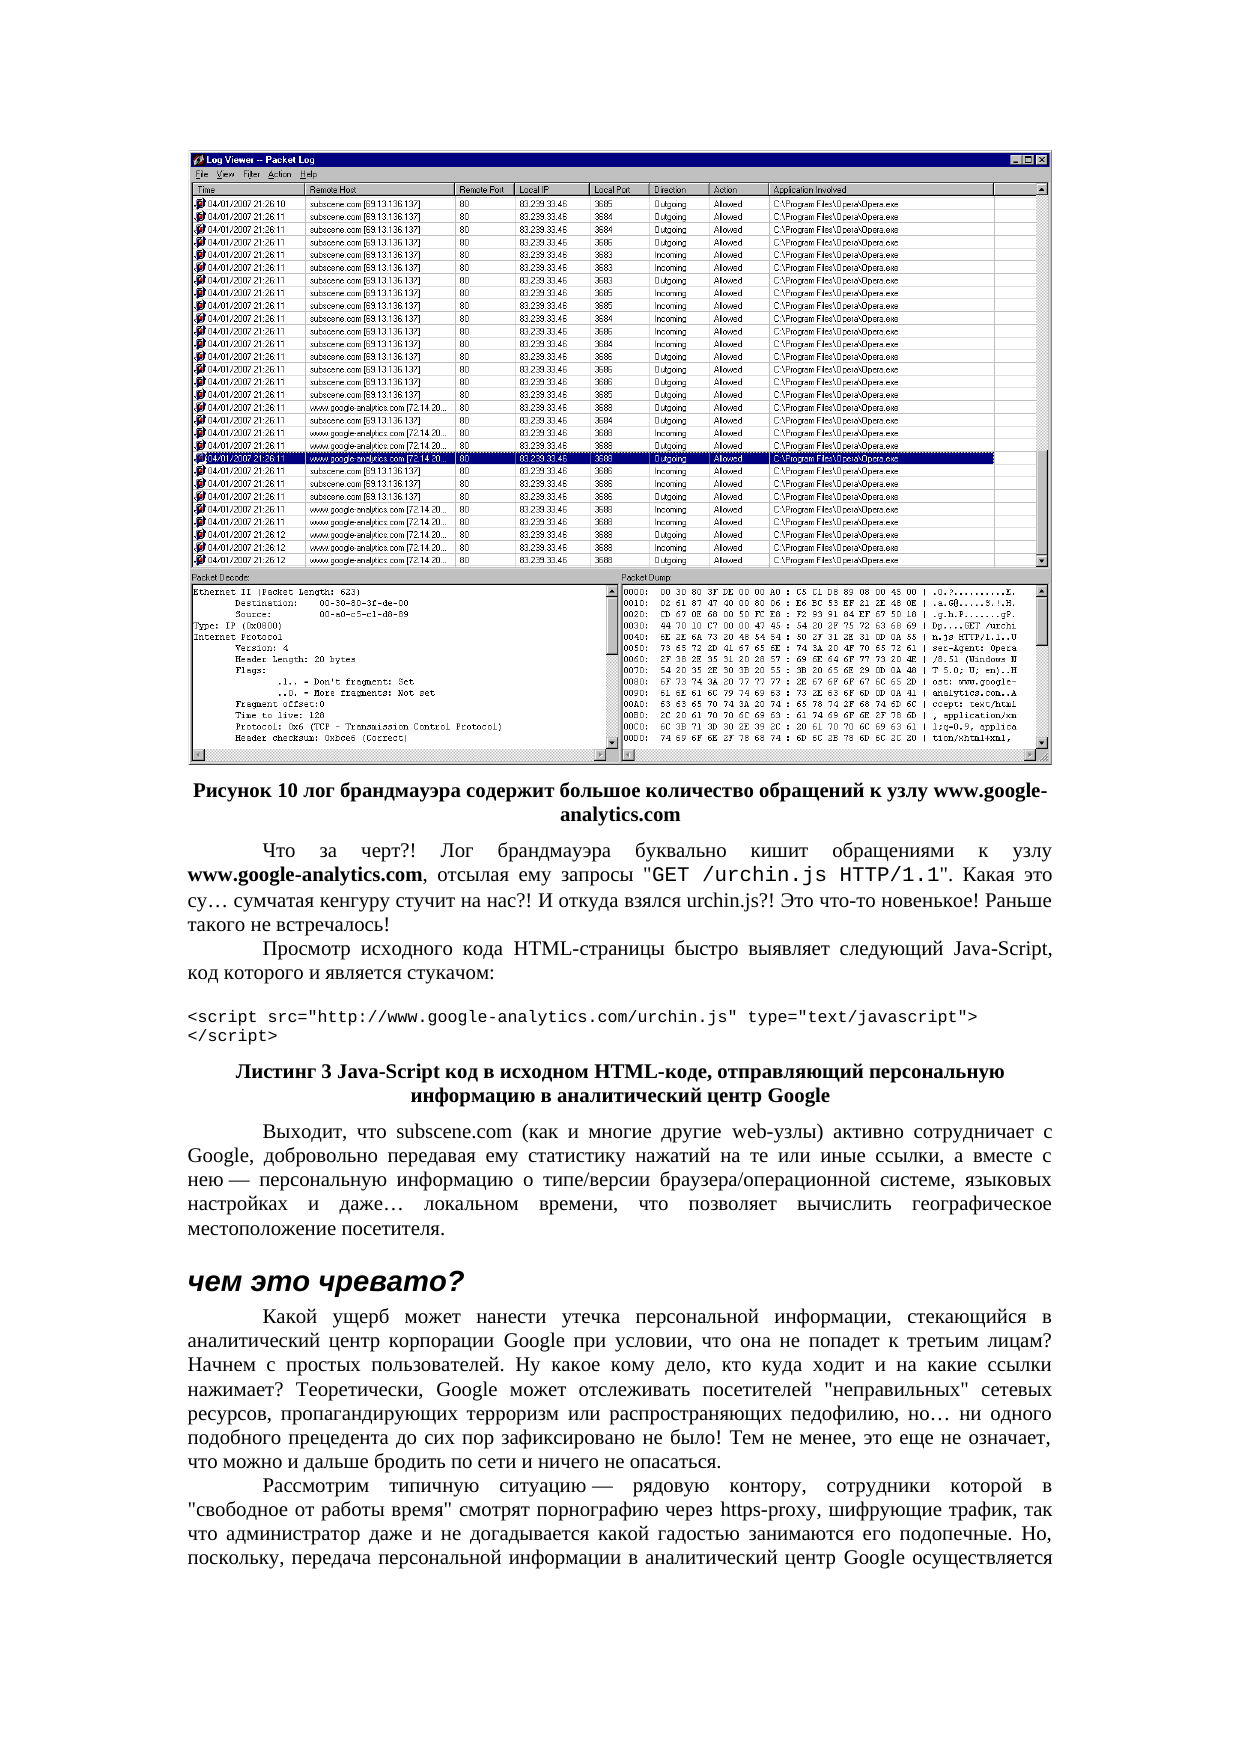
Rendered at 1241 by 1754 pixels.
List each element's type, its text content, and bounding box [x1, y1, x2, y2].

text Рисунок 10 лог брандмауэра содержит большое количество обращений к узлу www.google-analytics.com [187, 778, 1053, 826]
text Листинг 3 Java-Script код в исходном HTML-коде, отправляющий персональную информацию в аналитический центр Google [187, 1058, 1053, 1107]
text Какой ущерб может нанести утечка персональной информации, стекающийся в аналитический центр корпорации Google при условии, что она не попадет к третьим лицам? Начнем с простых пользователей. Ну какое кому дело, кто куда ходит и на какие ссылки нажимает? Теоретически, Google может отслеживать посетителей "неправильных" сетевых ресурсов, пропагандирующих терроризм или распространяющих педофилию, но… ни одного подобного прецедента до сих пор зафиксировано не было! Тем не менее, это еще не означает, что можно и дальше бродить по сети и ничего не опасаться. [187, 1304, 1053, 1473]
text <script src="http://www.google-analytics.com/urchin.js" type="text/javascript"> [187, 1008, 1053, 1027]
text Что за черт?! Лог брандмауэра буквально кишит обращениями к узлу www.google‑analytics.com, отсылая ему запросы "GET /urchin.js HTTP/1.1". Какая это су… сумчатая кенгуру стучит на нас?! И откуда взялся urchin.js?! Это что-то новенькое! Раньше такого не встречалось! [187, 838, 1053, 936]
picture [188, 150, 1052, 765]
subtitle чем это чревато? [187, 1264, 1053, 1298]
text Выходит, что subscene.com (как и многие другие web-узлы) активно сотрудничает с Google, добровольно передавая ему статистику нажатий на те или иные ссылки, а вместе с нею — персональную информацию о типе/версии браузера/операционной системе, языковых настройках и даже… локальном времени, что позволяет вычислить географическое местоположение посетителя. [187, 1119, 1053, 1239]
text Рассмотрим типичную ситуацию — рядовую контору, сотрудники которой в "свободное от работы время" смотрят порнографию через https-proxy, шифрующие трафик, так что администратор даже и не догадывается какой гадостью занимаются его подопечные. Но, поскольку, передача персональной информации в аналитический центр Google осуществляется [187, 1473, 1053, 1569]
text Просмотр исходного кода HTML-страницы быстро выявляет следующий Java-Script, код которого и является стукачом: [187, 936, 1053, 984]
text </script> [187, 1027, 1053, 1046]
